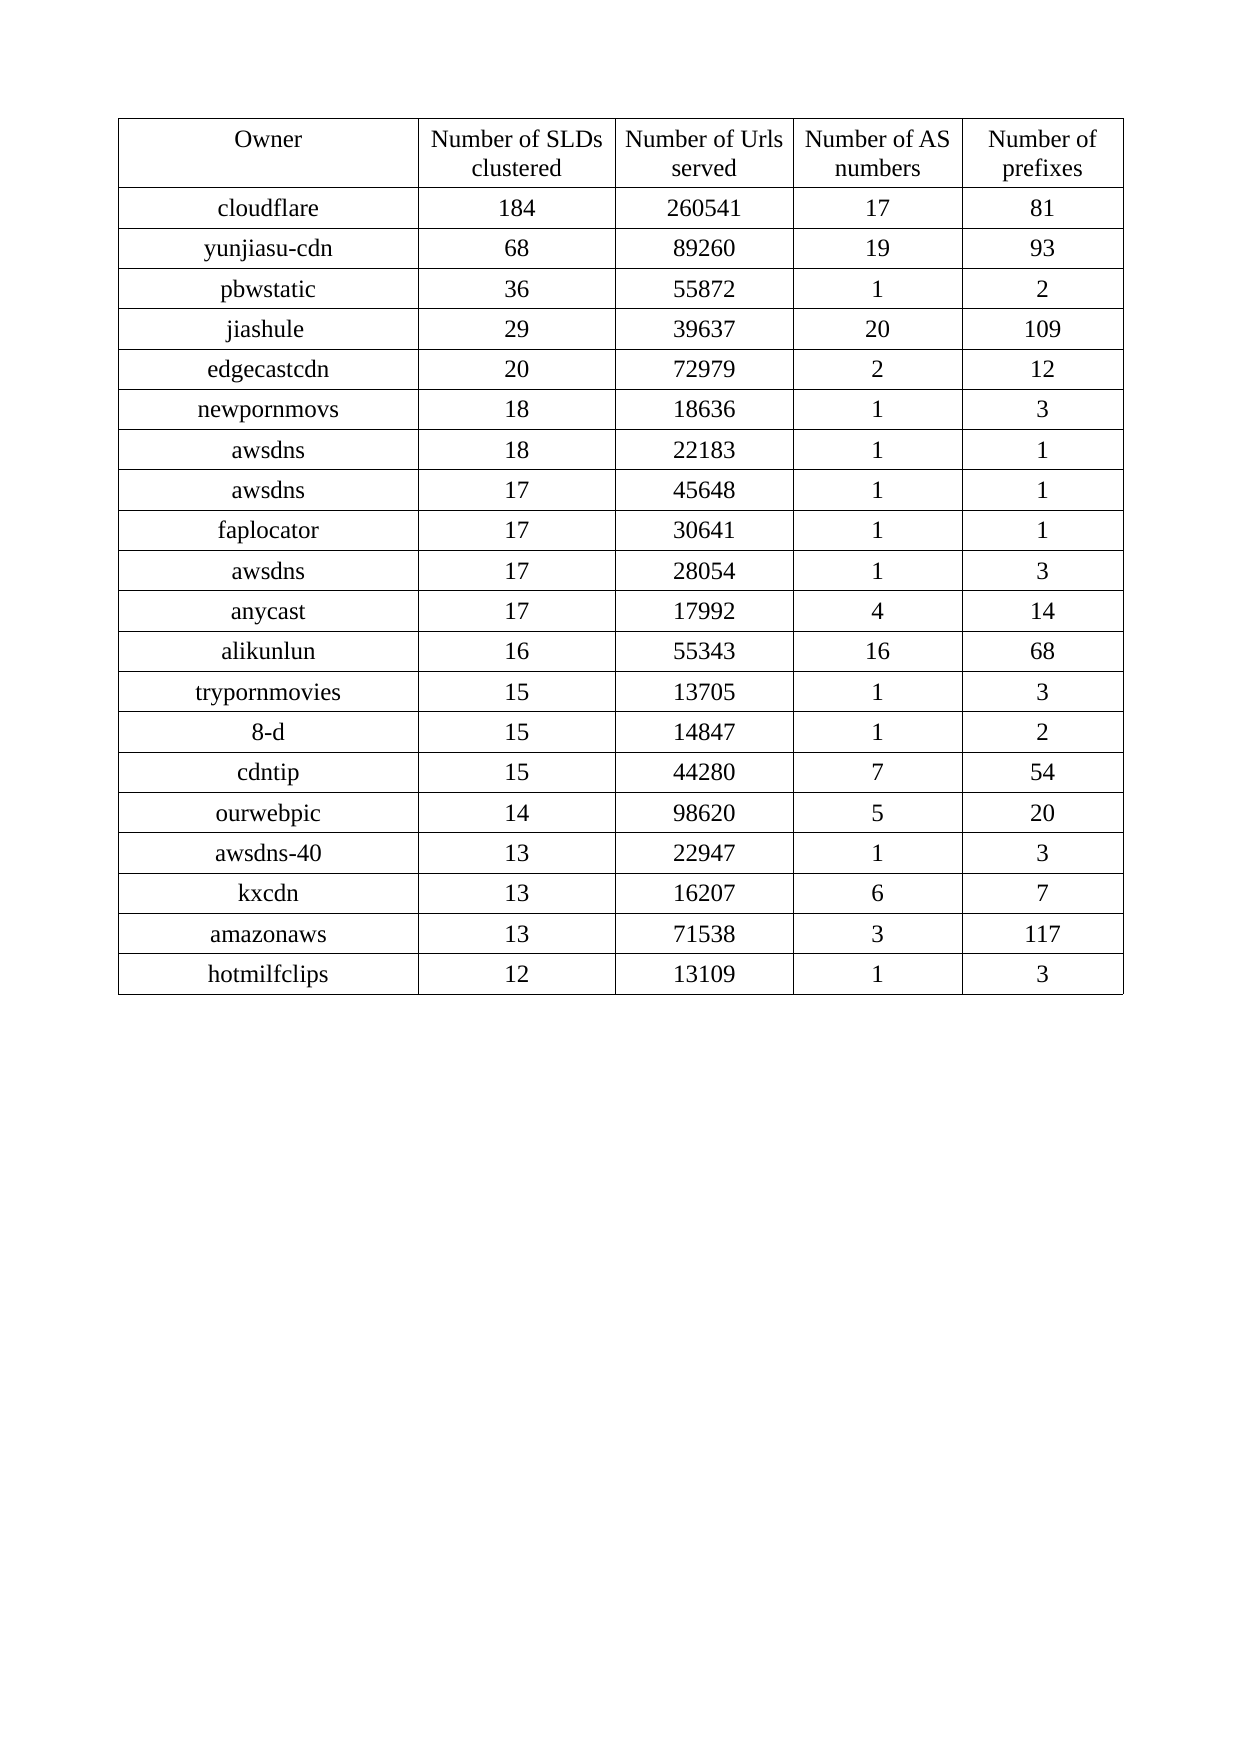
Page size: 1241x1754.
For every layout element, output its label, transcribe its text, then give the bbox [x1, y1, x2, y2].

table_cell 3 [963, 672, 1123, 711]
table_cell 17992 [616, 591, 793, 631]
table_cell cloudflare [119, 188, 418, 227]
table_cell 36 [419, 269, 615, 308]
table_cell awsdns-40 [119, 833, 418, 872]
table_cell 12 [419, 954, 615, 993]
table_cell 260541 [616, 188, 793, 227]
table_cell 18 [419, 430, 615, 469]
table_cell 16 [794, 632, 962, 671]
table_cell 3 [963, 390, 1123, 429]
table_cell yunjiasu-cdn [119, 229, 418, 268]
table_cell 5 [794, 793, 962, 832]
table_cell 15 [419, 672, 615, 711]
table_cell 1 [794, 833, 962, 872]
table_cell 13705 [616, 672, 793, 711]
table_cell 18636 [616, 390, 793, 429]
table_cell 30641 [616, 511, 793, 550]
table_cell 1 [963, 511, 1123, 550]
table_cell 6 [794, 874, 962, 913]
table_cell jiashule [119, 309, 418, 348]
table_cell 13 [419, 874, 615, 913]
table_cell 20 [963, 793, 1123, 832]
table_cell edgecastcdn [119, 350, 418, 389]
table_cell kxcdn [119, 874, 418, 913]
table_cell 20 [419, 350, 615, 389]
table_cell 1 [794, 511, 962, 550]
table_cell trypornmovies [119, 672, 418, 711]
table_cell 16 [419, 632, 615, 671]
table_cell 13 [419, 914, 615, 953]
table_header Owner [119, 119, 418, 187]
table_cell awsdns [119, 470, 418, 510]
table_header Number of prefixes [963, 119, 1123, 187]
table_cell 22947 [616, 833, 793, 872]
table_cell 3 [794, 914, 962, 953]
table_cell 17 [419, 551, 615, 590]
table_header Number of SLDs clustered [419, 119, 615, 187]
table_cell 1 [963, 430, 1123, 469]
table_cell 2 [794, 350, 962, 389]
table_cell 17 [419, 470, 615, 510]
table_cell newpornmovs [119, 390, 418, 429]
table_cell 8-d [119, 712, 418, 752]
table_cell 1 [794, 390, 962, 429]
table_cell awsdns [119, 430, 418, 469]
table_cell 45648 [616, 470, 793, 510]
table_cell 15 [419, 712, 615, 752]
table_cell 55343 [616, 632, 793, 671]
table_cell 89260 [616, 229, 793, 268]
table_cell 68 [419, 229, 615, 268]
table_cell 44280 [616, 753, 793, 792]
table_cell anycast [119, 591, 418, 631]
table_cell faplocator [119, 511, 418, 550]
table_cell 14 [419, 793, 615, 832]
table_cell 7 [794, 753, 962, 792]
table_cell 14 [963, 591, 1123, 631]
table_cell 1 [794, 470, 962, 510]
table_cell 117 [963, 914, 1123, 953]
table_cell 4 [794, 591, 962, 631]
table_cell 1 [794, 551, 962, 590]
table_header Number of Urls served [616, 119, 793, 187]
table_cell 22183 [616, 430, 793, 469]
table_cell 2 [963, 269, 1123, 308]
table_cell 15 [419, 753, 615, 792]
table_cell 81 [963, 188, 1123, 227]
table_cell 184 [419, 188, 615, 227]
table_cell 14847 [616, 712, 793, 752]
table_cell 68 [963, 632, 1123, 671]
table_cell 7 [963, 874, 1123, 913]
table_cell 1 [794, 269, 962, 308]
table_cell 20 [794, 309, 962, 348]
table_cell 13109 [616, 954, 793, 993]
table_cell cdntip [119, 753, 418, 792]
table_cell 1 [963, 470, 1123, 510]
table_cell pbwstatic [119, 269, 418, 308]
table_cell awsdns [119, 551, 418, 590]
table_cell 3 [963, 954, 1123, 993]
table_cell 54 [963, 753, 1123, 792]
table_cell 72979 [616, 350, 793, 389]
table_cell 98620 [616, 793, 793, 832]
table_cell 109 [963, 309, 1123, 348]
table_cell 1 [794, 672, 962, 711]
table_cell 1 [794, 430, 962, 469]
table_cell 16207 [616, 874, 793, 913]
table_cell 3 [963, 833, 1123, 872]
table_cell hotmilfclips [119, 954, 418, 993]
table_cell 93 [963, 229, 1123, 268]
table_cell 1 [794, 954, 962, 993]
table_cell ourwebpic [119, 793, 418, 832]
table_cell 28054 [616, 551, 793, 590]
table_cell 18 [419, 390, 615, 429]
table_cell 17 [419, 511, 615, 550]
table_cell 39637 [616, 309, 793, 348]
table_cell amazonaws [119, 914, 418, 953]
table_cell 2 [963, 712, 1123, 752]
table_cell 19 [794, 229, 962, 268]
table_cell 71538 [616, 914, 793, 953]
table_header Number of AS numbers [794, 119, 962, 187]
table_cell alikunlun [119, 632, 418, 671]
table_cell 29 [419, 309, 615, 348]
table_cell 3 [963, 551, 1123, 590]
table_cell 1 [794, 712, 962, 752]
table_cell 12 [963, 350, 1123, 389]
table_cell 17 [419, 591, 615, 631]
table_cell 17 [794, 188, 962, 227]
table_cell 13 [419, 833, 615, 872]
table_cell 55872 [616, 269, 793, 308]
